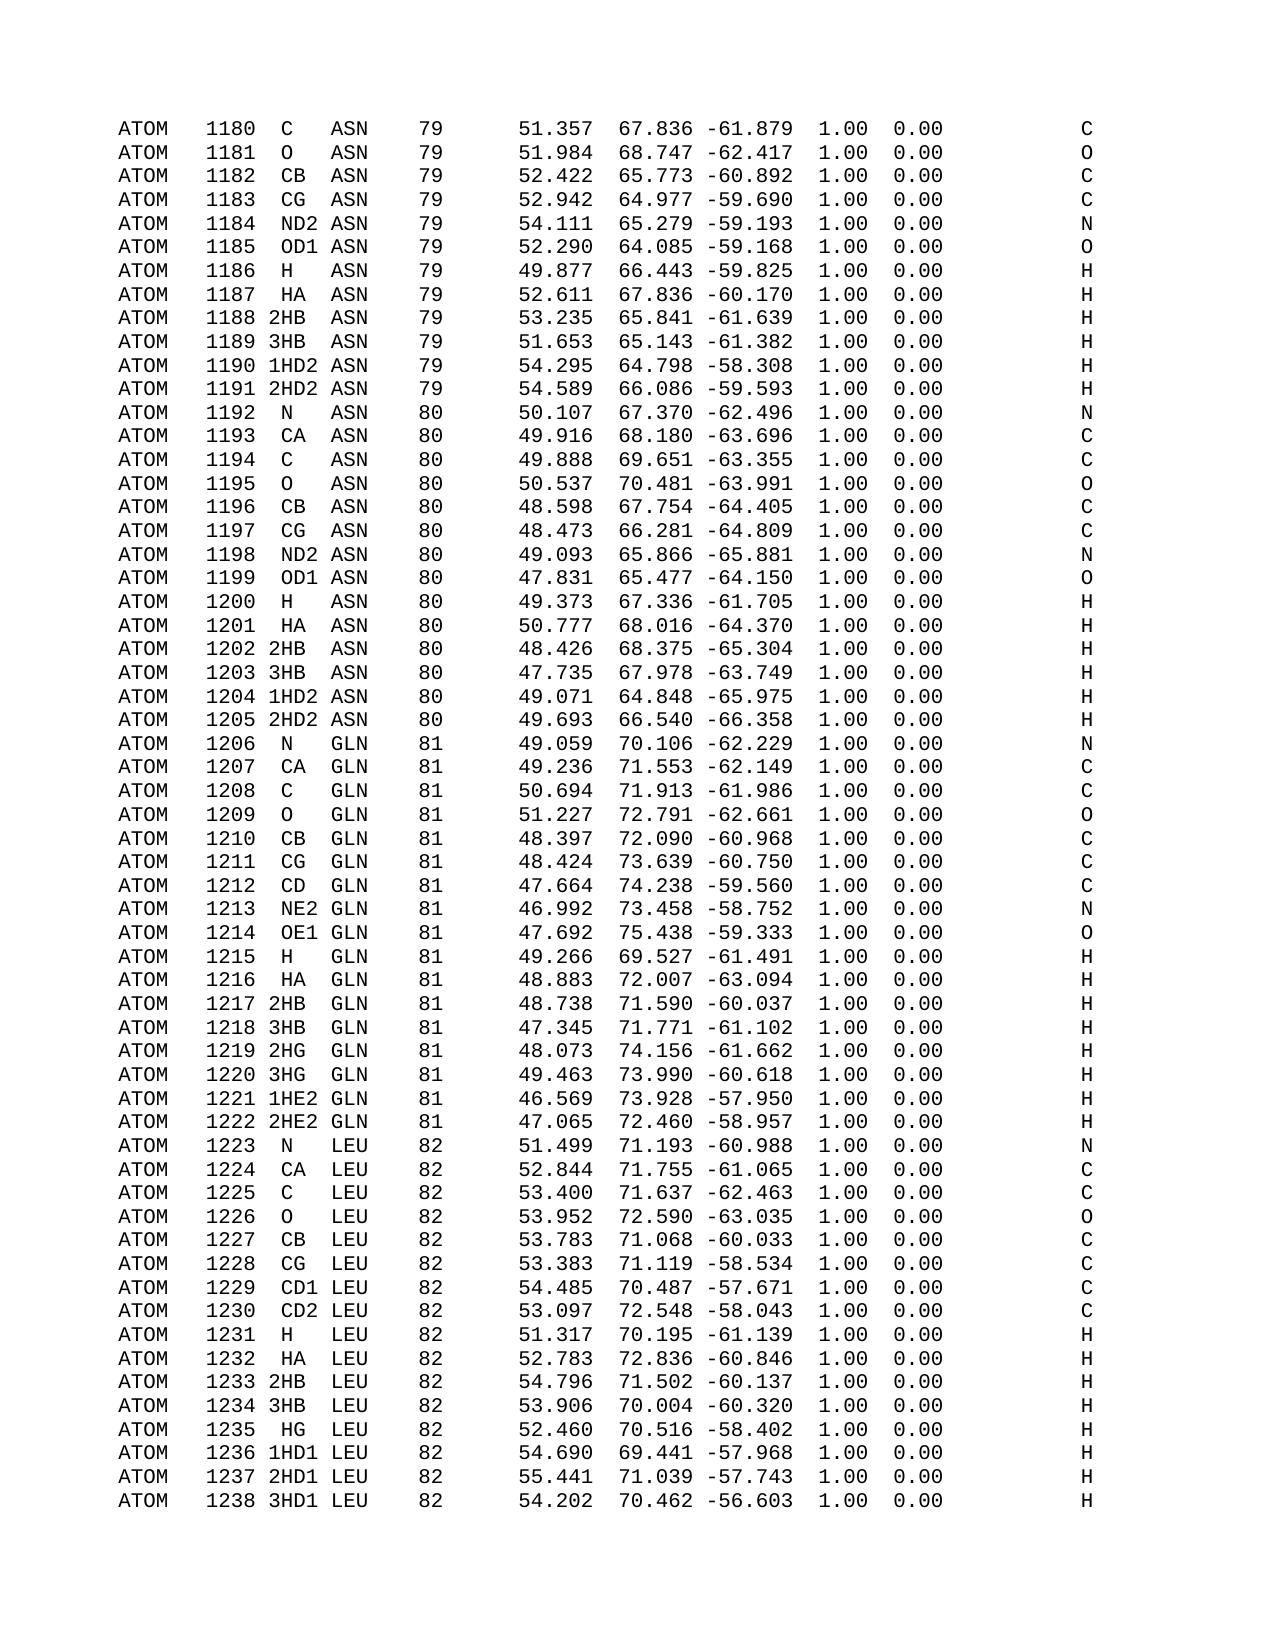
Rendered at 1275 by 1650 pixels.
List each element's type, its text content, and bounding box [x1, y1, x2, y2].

text ATOM 1189 3HB ASN 79 51.653 65.143 -61.382 1.00 0.00 H [118, 331, 1157, 354]
text ATOM 1208 C GLN 81 50.694 71.913 -61.986 1.00 0.00 C [118, 780, 1157, 804]
text ATOM 1186 H ASN 79 49.877 66.443 -59.825 1.00 0.00 H [118, 260, 1157, 284]
text ATOM 1217 2HB GLN 81 48.738 71.590 -60.037 1.00 0.00 H [118, 993, 1157, 1017]
text ATOM 1207 CA GLN 81 49.236 71.553 -62.149 1.00 0.00 C [118, 757, 1157, 780]
text ATOM 1205 2HD2 ASN 80 49.693 66.540 -66.358 1.00 0.00 H [118, 709, 1157, 733]
text ATOM 1204 1HD2 ASN 80 49.071 64.848 -65.975 1.00 0.00 H [118, 686, 1157, 709]
text ATOM 1194 C ASN 80 49.888 69.651 -63.355 1.00 0.00 C [118, 449, 1157, 473]
text ATOM 1224 CA LEU 82 52.844 71.755 -61.065 1.00 0.00 C [118, 1158, 1157, 1182]
text ATOM 1199 OD1 ASN 80 47.831 65.477 -64.150 1.00 0.00 O [118, 567, 1157, 591]
text ATOM 1181 O ASN 79 51.984 68.747 -62.417 1.00 0.00 O [118, 142, 1157, 165]
text ATOM 1218 3HB GLN 81 47.345 71.771 -61.102 1.00 0.00 H [118, 1017, 1157, 1040]
text ATOM 1229 CD1 LEU 82 54.485 70.487 -57.671 1.00 0.00 C [118, 1277, 1157, 1300]
text ATOM 1221 1HE2 GLN 81 46.569 73.928 -57.950 1.00 0.00 H [118, 1088, 1157, 1111]
text ATOM 1238 3HD1 LEU 82 54.202 70.462 -56.603 1.00 0.00 H [118, 1489, 1157, 1513]
text ATOM 1192 N ASN 80 50.107 67.370 -62.496 1.00 0.00 N [118, 402, 1157, 426]
text ATOM 1202 2HB ASN 80 48.426 68.375 -65.304 1.00 0.00 H [118, 638, 1157, 662]
text ATOM 1190 1HD2 ASN 79 54.295 64.798 -58.308 1.00 0.00 H [118, 354, 1157, 378]
text ATOM 1191 2HD2 ASN 79 54.589 66.086 -59.593 1.00 0.00 H [118, 378, 1157, 402]
text ATOM 1231 H LEU 82 51.317 70.195 -61.139 1.00 0.00 H [118, 1324, 1157, 1348]
text ATOM 1223 N LEU 82 51.499 71.193 -60.988 1.00 0.00 N [118, 1135, 1157, 1158]
text ATOM 1225 C LEU 82 53.400 71.637 -62.463 1.00 0.00 C [118, 1182, 1157, 1206]
text ATOM 1219 2HG GLN 81 48.073 74.156 -61.662 1.00 0.00 H [118, 1040, 1157, 1064]
text ATOM 1232 HA LEU 82 52.783 72.836 -60.846 1.00 0.00 H [118, 1348, 1157, 1371]
text ATOM 1215 H GLN 81 49.266 69.527 -61.491 1.00 0.00 H [118, 946, 1157, 969]
text ATOM 1222 2HE2 GLN 81 47.065 72.460 -58.957 1.00 0.00 H [118, 1111, 1157, 1135]
text ATOM 1226 O LEU 82 53.952 72.590 -63.035 1.00 0.00 O [118, 1206, 1157, 1229]
text ATOM 1203 3HB ASN 80 47.735 67.978 -63.749 1.00 0.00 H [118, 662, 1157, 686]
text ATOM 1196 CB ASN 80 48.598 67.754 -64.405 1.00 0.00 C [118, 496, 1157, 520]
text ATOM 1201 HA ASN 80 50.777 68.016 -64.370 1.00 0.00 H [118, 615, 1157, 638]
text ATOM 1233 2HB LEU 82 54.796 71.502 -60.137 1.00 0.00 H [118, 1371, 1157, 1395]
text ATOM 1182 CB ASN 79 52.422 65.773 -60.892 1.00 0.00 C [118, 165, 1157, 189]
text ATOM 1230 CD2 LEU 82 53.097 72.548 -58.043 1.00 0.00 C [118, 1300, 1157, 1324]
text ATOM 1197 CG ASN 80 48.473 66.281 -64.809 1.00 0.00 C [118, 520, 1157, 544]
text ATOM 1235 HG LEU 82 52.460 70.516 -58.402 1.00 0.00 H [118, 1419, 1157, 1442]
text ATOM 1185 OD1 ASN 79 52.290 64.085 -59.168 1.00 0.00 O [118, 236, 1157, 260]
text ATOM 1237 2HD1 LEU 82 55.441 71.039 -57.743 1.00 0.00 H [118, 1466, 1157, 1489]
text ATOM 1195 O ASN 80 50.537 70.481 -63.991 1.00 0.00 O [118, 473, 1157, 496]
text ATOM 1214 OE1 GLN 81 47.692 75.438 -59.333 1.00 0.00 O [118, 922, 1157, 946]
text ATOM 1228 CG LEU 82 53.383 71.119 -58.534 1.00 0.00 C [118, 1253, 1157, 1277]
text ATOM 1212 CD GLN 81 47.664 74.238 -59.560 1.00 0.00 C [118, 875, 1157, 898]
text ATOM 1209 O GLN 81 51.227 72.791 -62.661 1.00 0.00 O [118, 804, 1157, 827]
text ATOM 1227 CB LEU 82 53.783 71.068 -60.033 1.00 0.00 C [118, 1229, 1157, 1253]
text ATOM 1213 NE2 GLN 81 46.992 73.458 -58.752 1.00 0.00 N [118, 898, 1157, 922]
text ATOM 1184 ND2 ASN 79 54.111 65.279 -59.193 1.00 0.00 N [118, 213, 1157, 236]
text ATOM 1180 C ASN 79 51.357 67.836 -61.879 1.00 0.00 C [118, 118, 1157, 142]
text ATOM 1200 H ASN 80 49.373 67.336 -61.705 1.00 0.00 H [118, 591, 1157, 615]
text ATOM 1236 1HD1 LEU 82 54.690 69.441 -57.968 1.00 0.00 H [118, 1442, 1157, 1466]
text ATOM 1193 CA ASN 80 49.916 68.180 -63.696 1.00 0.00 C [118, 426, 1157, 449]
text ATOM 1216 HA GLN 81 48.883 72.007 -63.094 1.00 0.00 H [118, 969, 1157, 993]
text ATOM 1183 CG ASN 79 52.942 64.977 -59.690 1.00 0.00 C [118, 189, 1157, 213]
text ATOM 1220 3HG GLN 81 49.463 73.990 -60.618 1.00 0.00 H [118, 1064, 1157, 1088]
text ATOM 1198 ND2 ASN 80 49.093 65.866 -65.881 1.00 0.00 N [118, 544, 1157, 567]
text ATOM 1210 CB GLN 81 48.397 72.090 -60.968 1.00 0.00 C [118, 827, 1157, 851]
text ATOM 1211 CG GLN 81 48.424 73.639 -60.750 1.00 0.00 C [118, 851, 1157, 875]
text ATOM 1188 2HB ASN 79 53.235 65.841 -61.639 1.00 0.00 H [118, 307, 1157, 331]
text ATOM 1234 3HB LEU 82 53.906 70.004 -60.320 1.00 0.00 H [118, 1395, 1157, 1419]
text ATOM 1206 N GLN 81 49.059 70.106 -62.229 1.00 0.00 N [118, 733, 1157, 757]
text ATOM 1187 HA ASN 79 52.611 67.836 -60.170 1.00 0.00 H [118, 284, 1157, 307]
